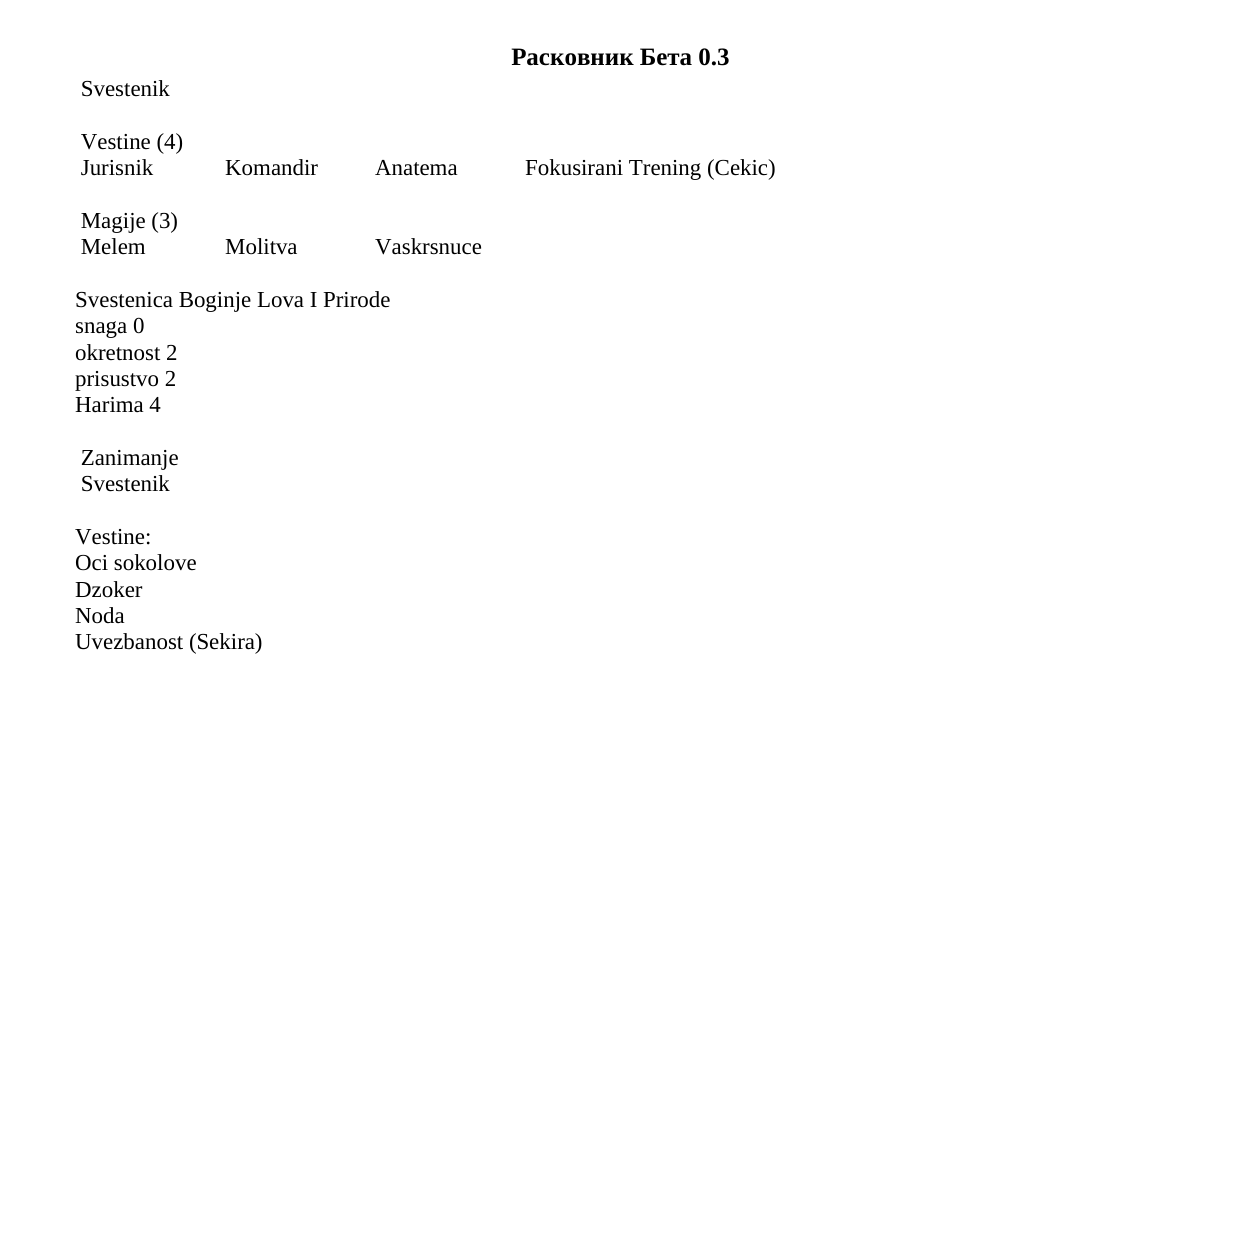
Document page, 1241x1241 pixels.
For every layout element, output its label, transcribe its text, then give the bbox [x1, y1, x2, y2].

text snaga 0 [75, 312, 1166, 338]
text Noda [75, 602, 1166, 628]
text Vestine (4) [75, 128, 1166, 154]
text Svestenica Boginje Lova I Prirode [75, 286, 1166, 312]
text prisustvo 2 [75, 365, 1166, 391]
text Uvezbanost (Sekira) [75, 628, 1166, 655]
text Melem Molitva Vaskrsnuce [75, 233, 1166, 259]
text Magije (3) [75, 207, 1166, 233]
text Dzoker [75, 576, 1166, 602]
text Svestenik [75, 75, 1166, 101]
text Jurisnik Komandir Anatema Fokusirani Trening (Cekic) [75, 154, 1166, 180]
text okretnost 2 [75, 338, 1166, 365]
text Svestenik [75, 470, 1166, 497]
text Oci sokolove [75, 549, 1166, 576]
text Zanimanje [75, 444, 1166, 470]
text Vestine: [75, 523, 1166, 549]
text Harima 4 [75, 391, 1166, 418]
